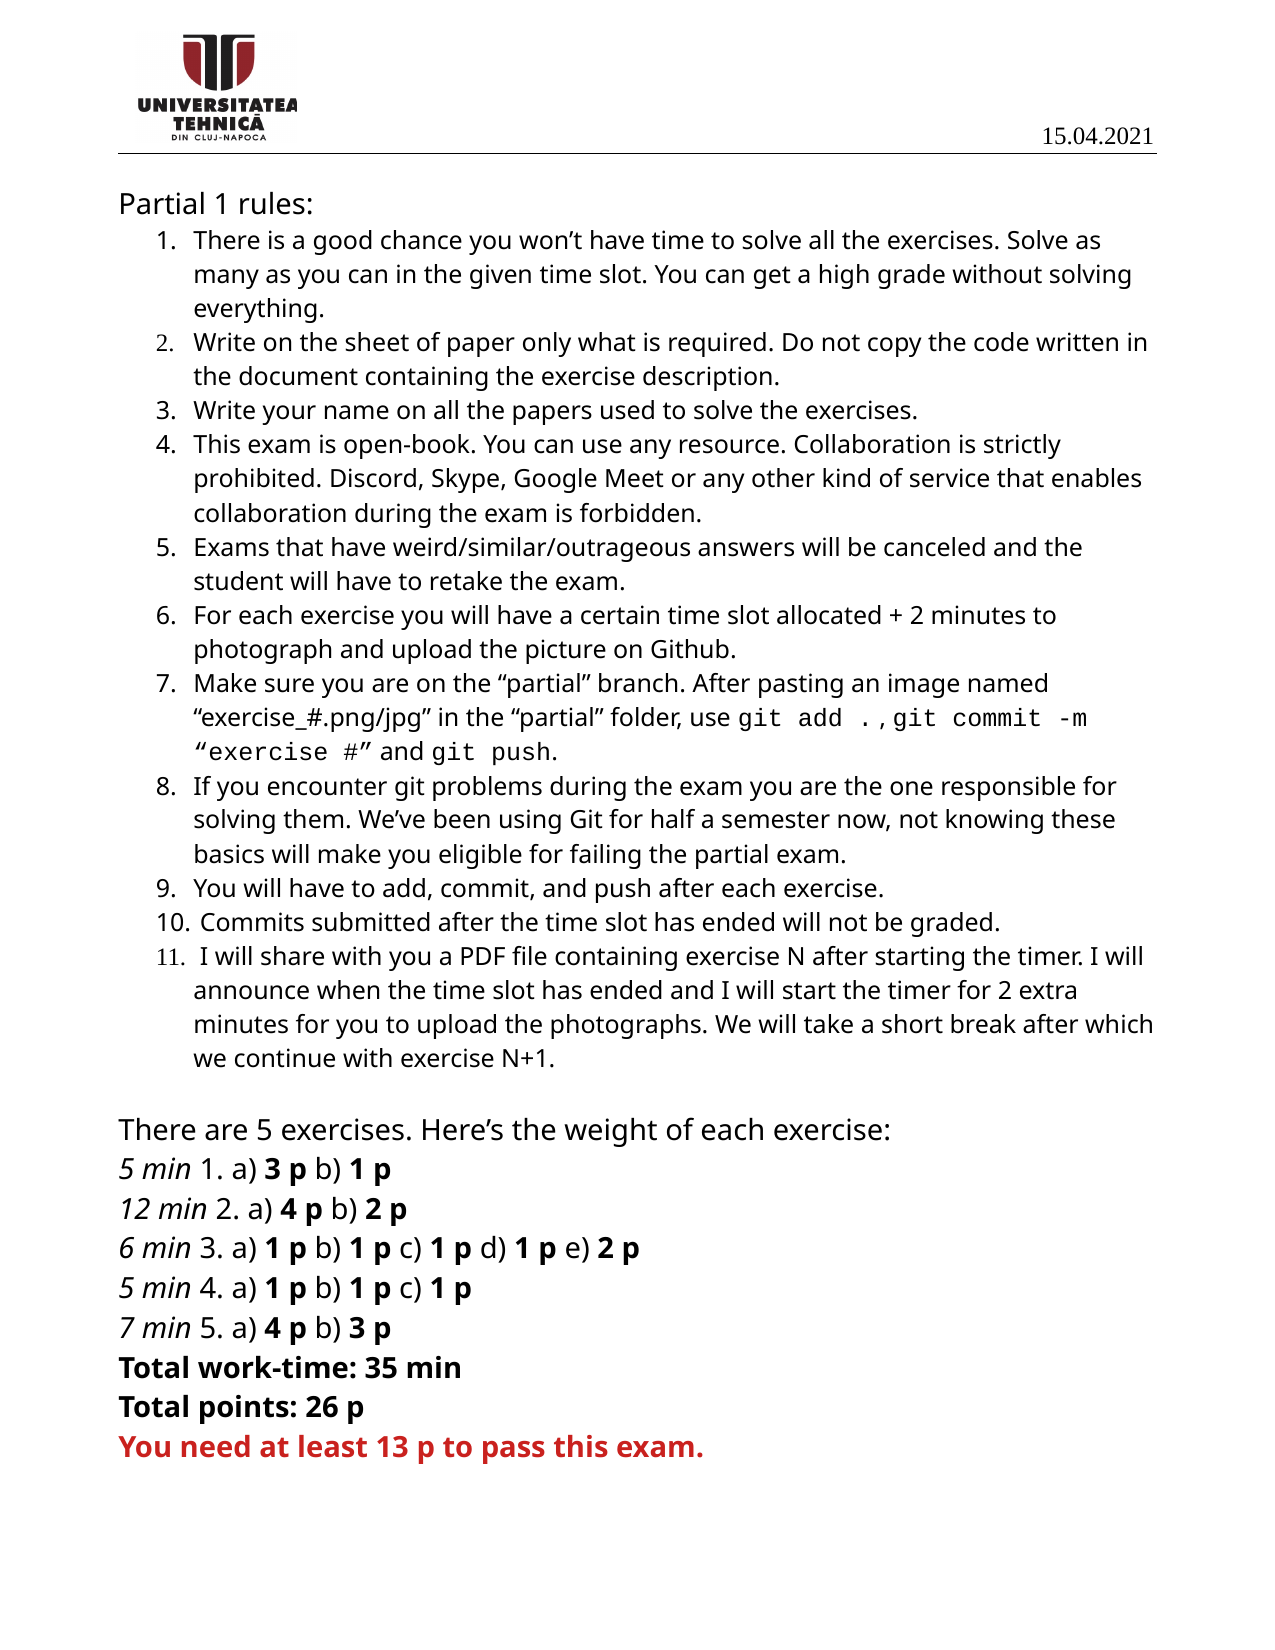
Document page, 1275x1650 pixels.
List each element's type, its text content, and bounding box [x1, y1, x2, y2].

text Total work-time: 35 min [118, 1347, 1157, 1387]
list There is a good chance you won’t have time to solve all the exercises. Solve as many as you can in the given time slot. You can get a high grade without solving everything. [156, 223, 1157, 325]
list You will have to add, commit, and push after each exercise. [156, 870, 1157, 904]
text 5 min 4. a) 1 p b) 1 p c) 1 p [118, 1267, 1157, 1307]
list This exam is open-book. You can use any resource. Collaboration is strictly prohibited. Discord, Skype, Google Meet or any other kind of service that enables collaboration during the exam is forbidden. [156, 427, 1157, 529]
text You need at least 13 p to pass this exam. [118, 1426, 1157, 1466]
text There are 5 exercises. Here’s the weight of each exercise: [118, 1109, 1157, 1148]
list Write your name on all the papers used to solve the exercises. [156, 393, 1157, 427]
list I will share with you a PDF file containing exercise N after starting the timer. I will announce when the time slot has ended and I will start the timer for 2 extra minutes for you to upload the photographs. We will take a short break after which we continue with exercise N+1. [156, 938, 1157, 1075]
list Make sure you are on the “partial” branch. After pasting an image named “exercise_#.png/jpg” in the “partial” folder, use git add . , git commit -m “exercise #” and git push. [156, 666, 1157, 768]
text Partial 1 rules: [118, 183, 1157, 223]
list If you encounter git problems during the exam you are the one responsible for solving them. We’ve been using Git for half a semester now, not knowing these basics will make you eligible for failing the partial exam. [156, 768, 1157, 870]
text 5 min 1. a) 3 p b) 1 p [118, 1148, 1157, 1188]
picture [135, 31, 297, 143]
list Exams that have weird/similar/outrageous answers will be canceled and the student will have to retake the exam. [156, 529, 1157, 597]
list Write on the sheet of paper only what is required. Do not copy the code written in the document containing the exercise description. [156, 325, 1157, 393]
text 6 min 3. a) 1 p b) 1 p c) 1 p d) 1 p e) 2 p [118, 1228, 1157, 1267]
text 12 min 2. a) 4 p b) 2 p [118, 1188, 1157, 1228]
list Commits submitted after the time slot has ended will not be graded. [156, 904, 1157, 938]
text Total points: 26 p [118, 1387, 1157, 1426]
text 7 min 5. a) 4 p b) 3 p [118, 1307, 1157, 1347]
list For each exercise you will have a certain time slot allocated + 2 minutes to photograph and upload the picture on Github. [156, 597, 1157, 666]
